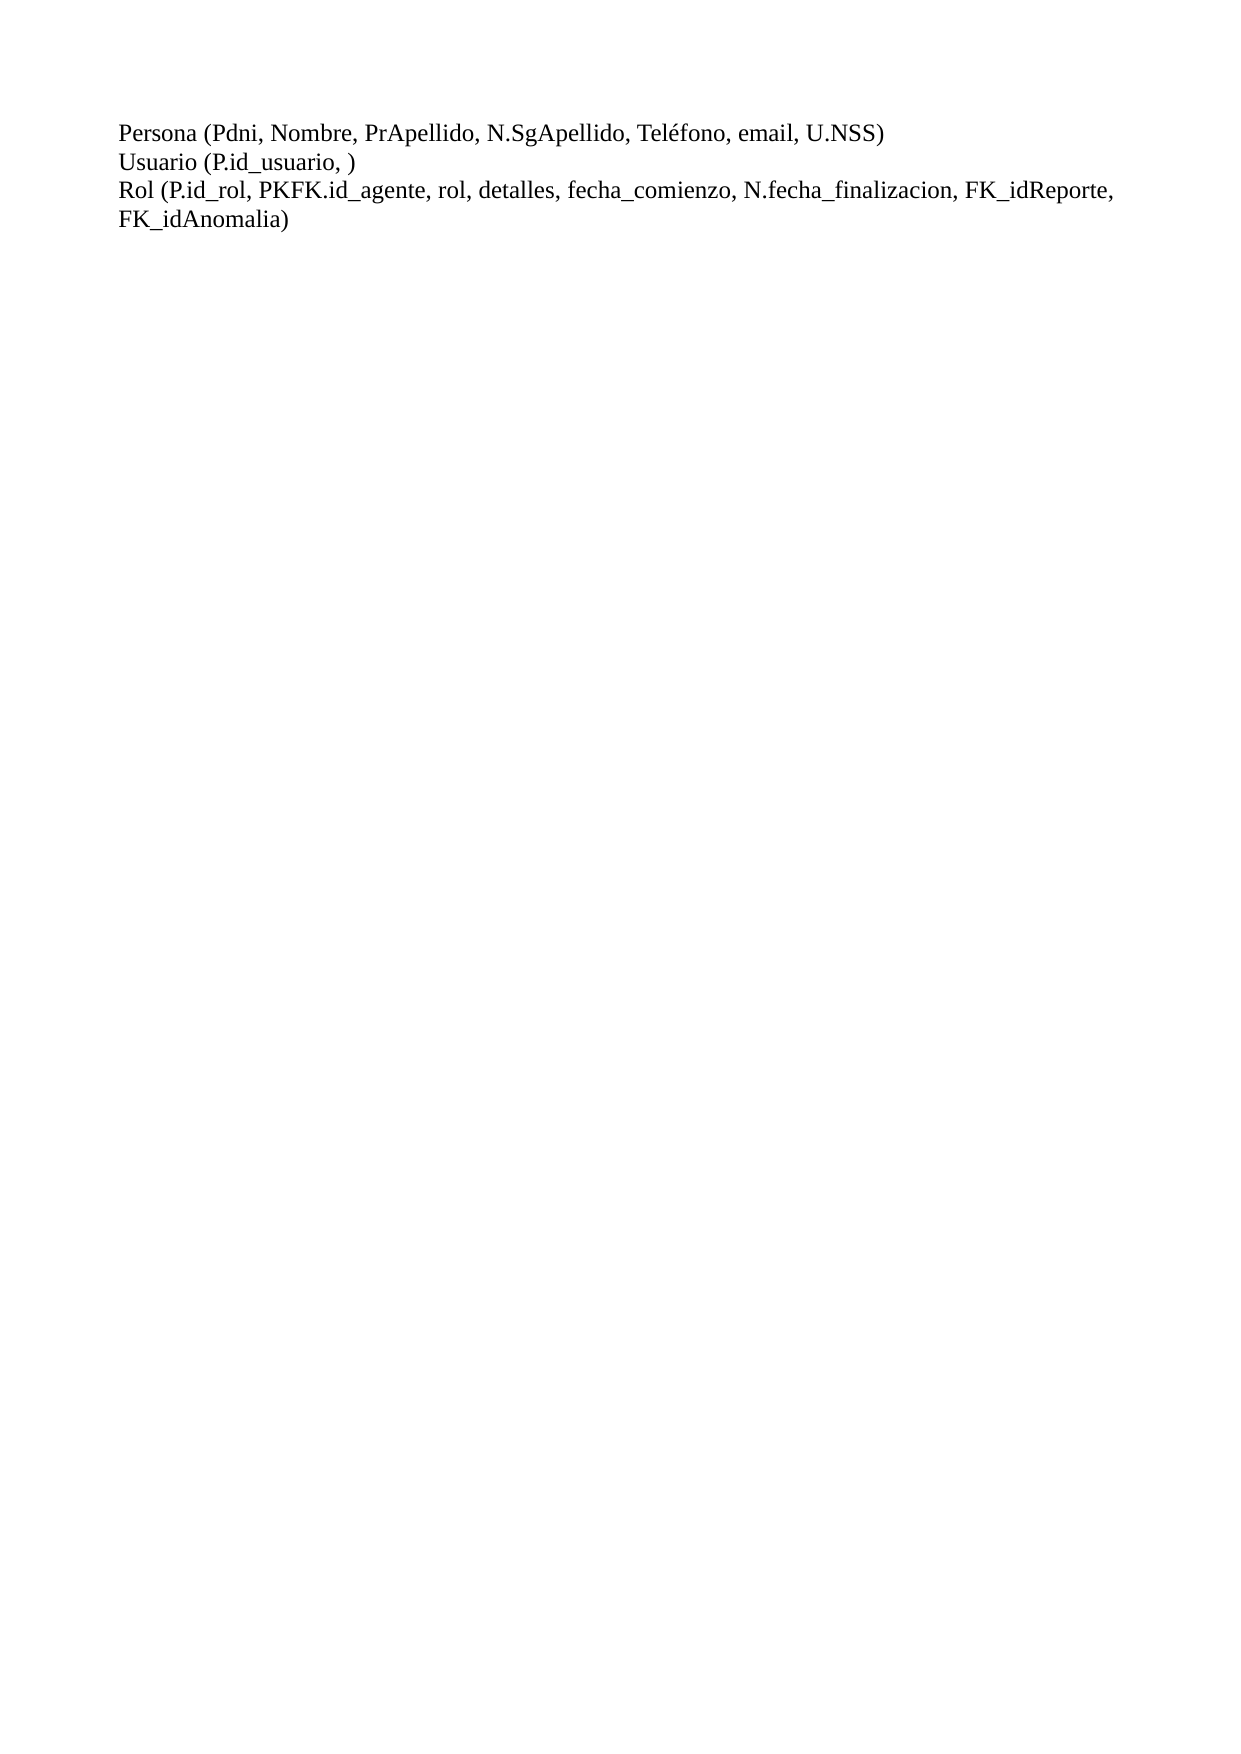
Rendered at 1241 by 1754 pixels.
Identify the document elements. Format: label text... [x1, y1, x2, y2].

text Rol (P.id_rol, PKFK.id_agente, rol, detalles, fecha_comienzo, N.fecha_finalizacion, FK_idReporte, FK_idAnomalia) [118, 176, 1122, 233]
text Persona (Pdni, Nombre, PrApellido, N.SgApellido, Teléfono, email, U.NSS) [118, 118, 1122, 147]
text Usuario (P.id_usuario, ) [118, 147, 1122, 176]
